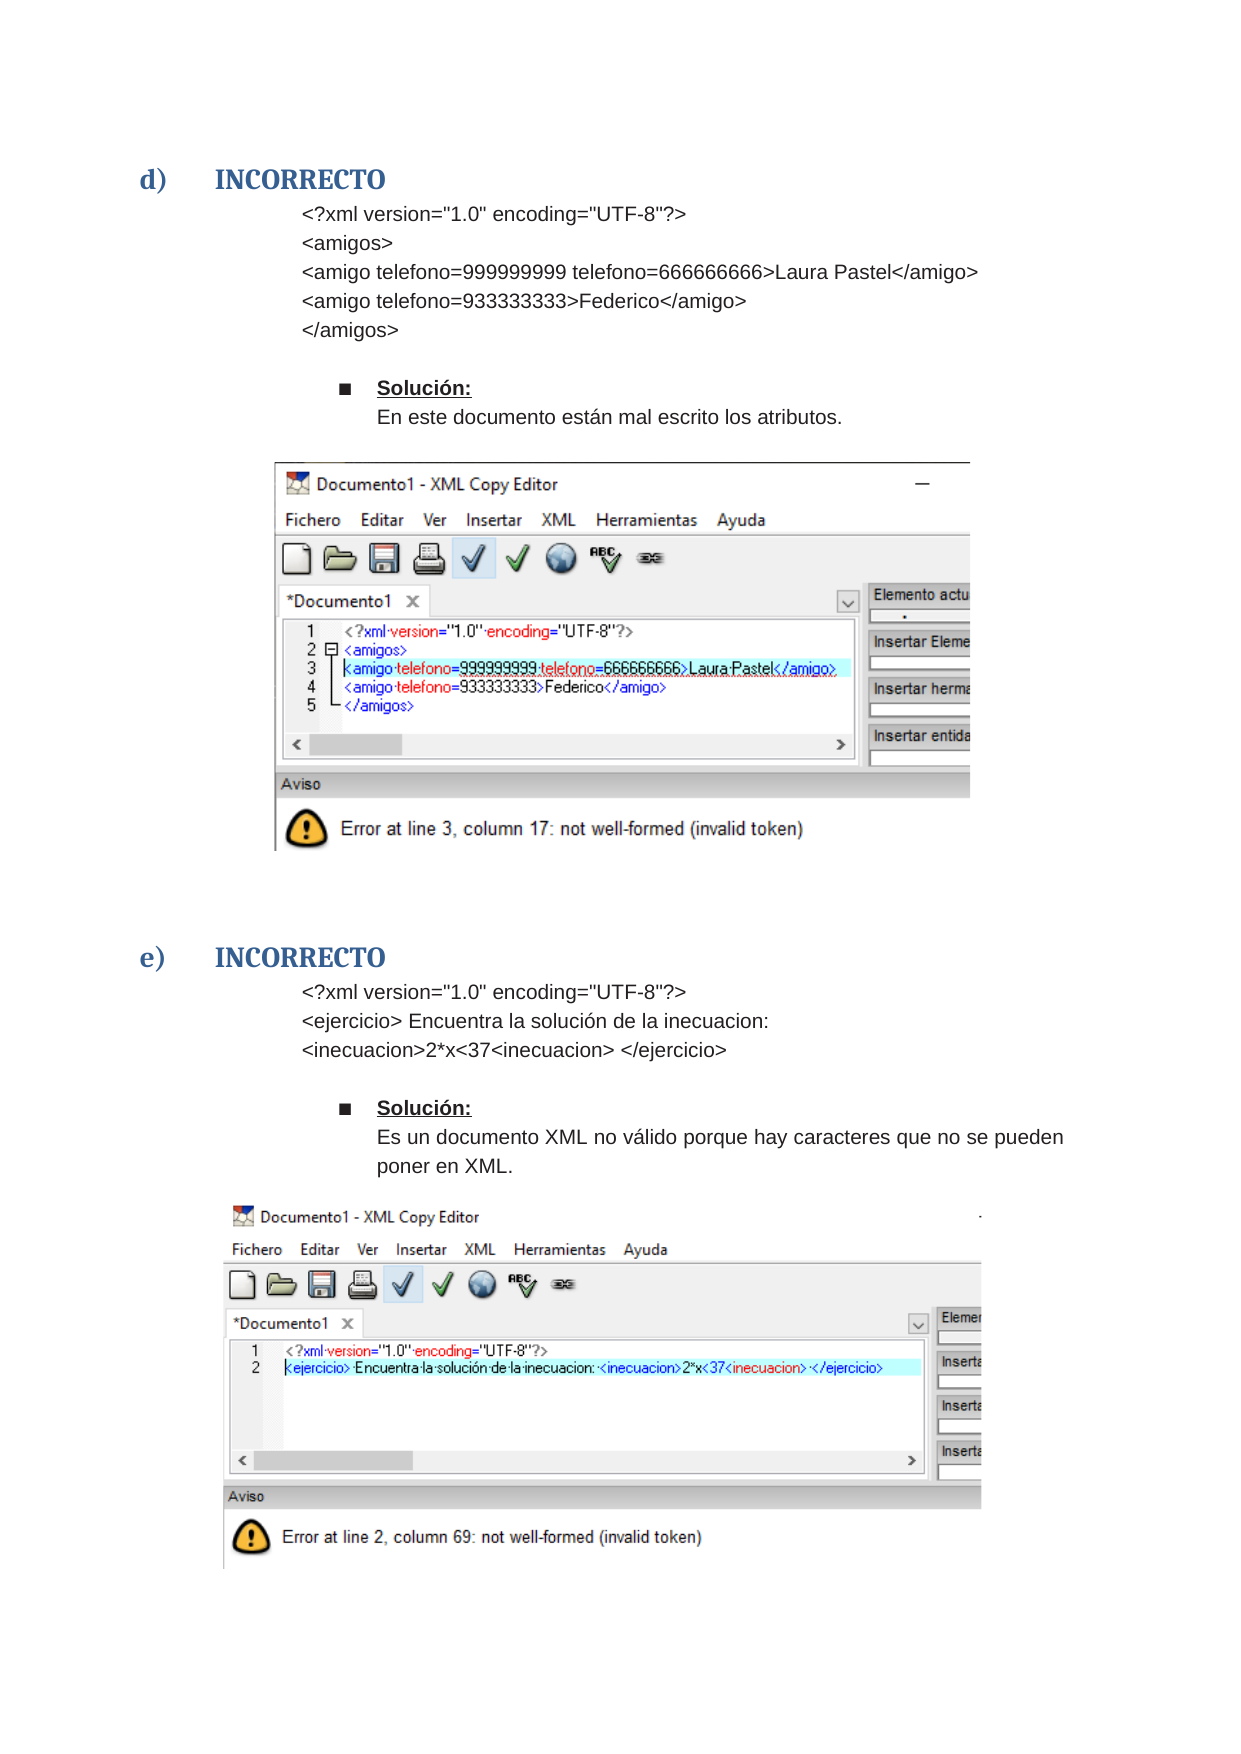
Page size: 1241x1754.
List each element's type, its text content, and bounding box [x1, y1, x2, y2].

text <?xml version="1.0" encoding="UTF-8"?> [302, 202, 1060, 226]
text <amigos> [302, 231, 1060, 255]
text <?xml version="1.0" encoding="UTF-8"?> [302, 979, 1060, 1003]
list Solución: [339, 1095, 1065, 1119]
list Es un documento XML no válido porque hay caracteres que no se pueden poner en XML. [339, 1124, 1065, 1177]
list Solución: [339, 376, 1065, 400]
subtitle e) INCORRECTO [139, 940, 1065, 974]
text <ejercicio> Encuentra la solución de la inecuacion: <inecuacion>2*x<37<inecuacion> </ejercicio> [302, 1008, 1060, 1061]
text <amigo telefono=999999999 telefono=666666666>Laura Pastel</amigo> [302, 260, 1060, 284]
subtitle d) INCORRECTO [139, 162, 1065, 197]
list En este documento están mal escrito los atributos. [339, 405, 1065, 429]
picture [274, 462, 971, 851]
text </amigos> [302, 318, 1060, 342]
picture [223, 1198, 982, 1569]
text <amigo telefono=933333333>Federico</amigo> [302, 289, 1060, 313]
